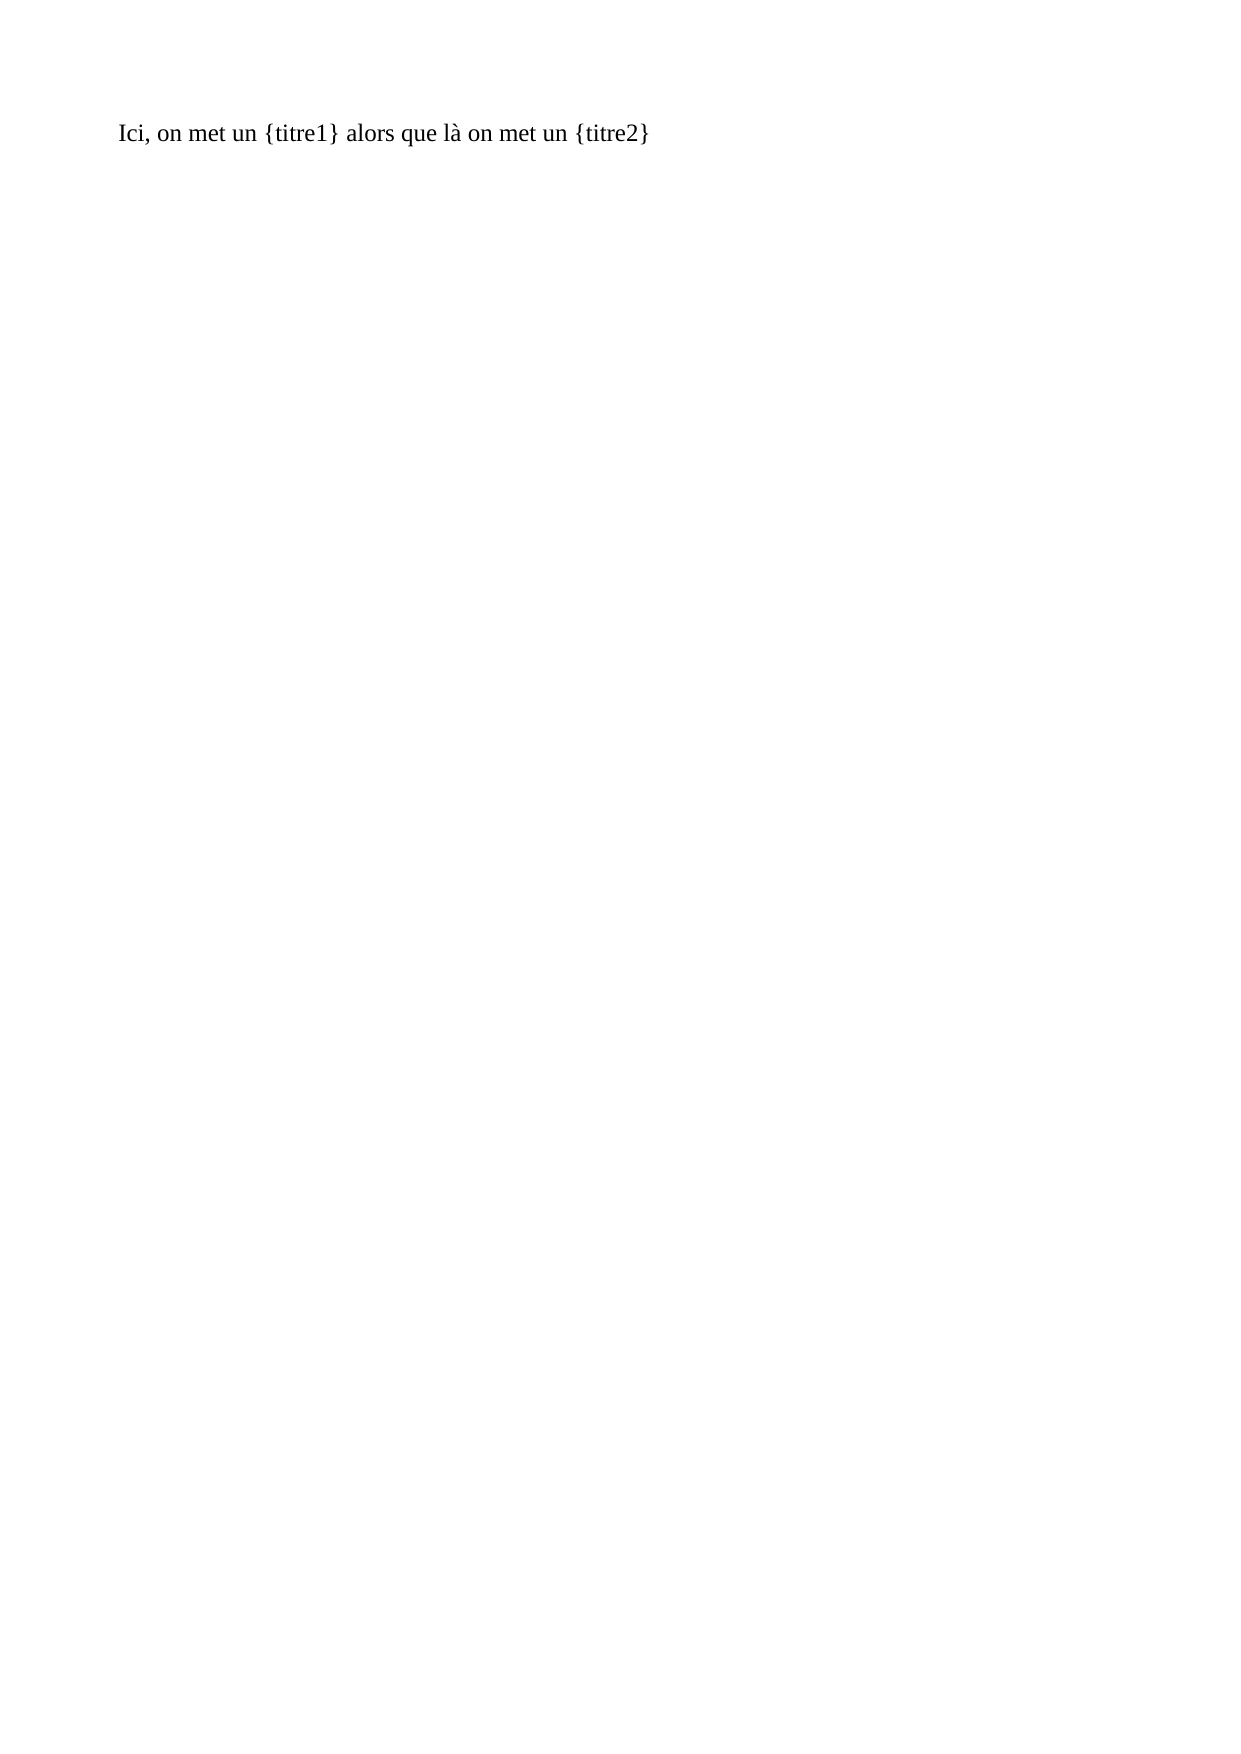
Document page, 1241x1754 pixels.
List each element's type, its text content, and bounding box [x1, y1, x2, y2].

text Ici, on met un {titre1} alors que là on met un {titre2} [118, 118, 1122, 147]
